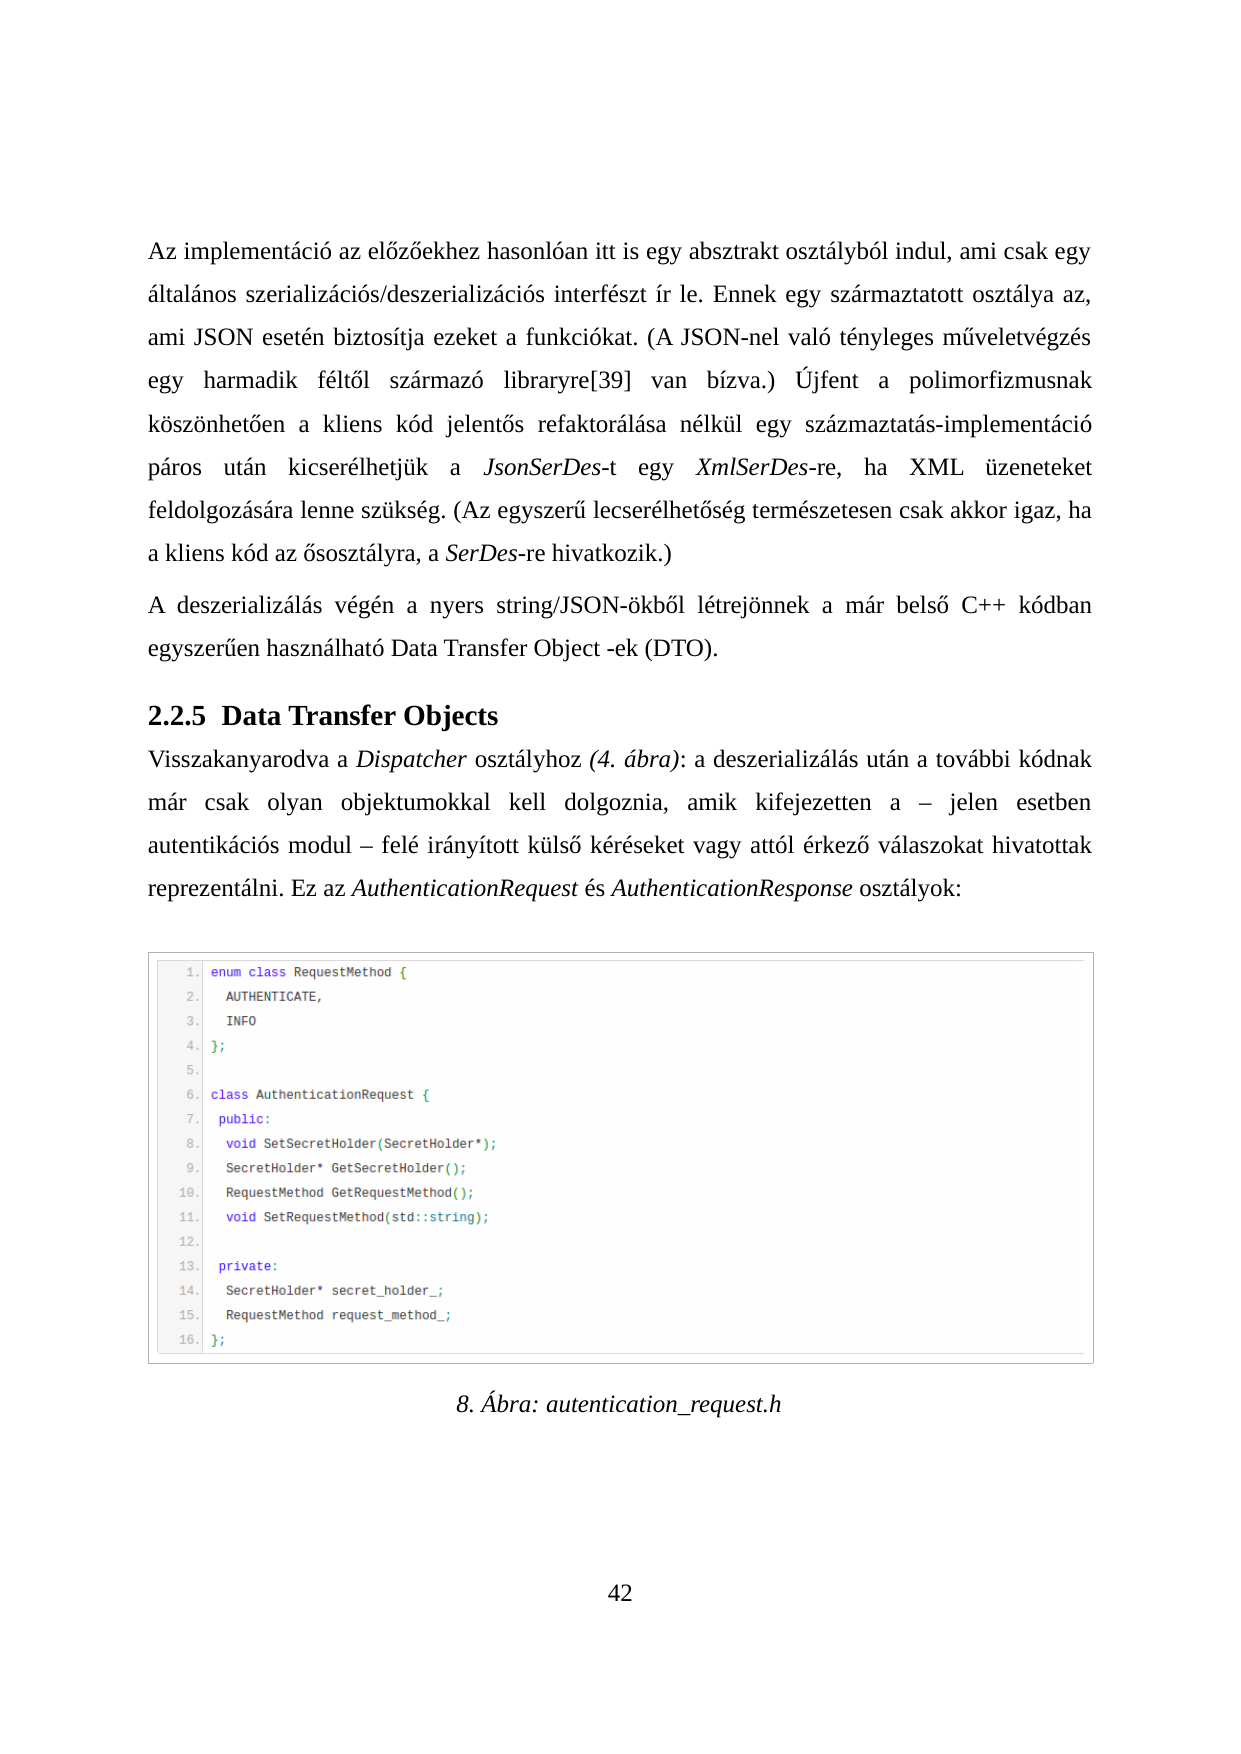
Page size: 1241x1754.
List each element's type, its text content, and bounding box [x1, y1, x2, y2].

text Az implementáció az előzőekhez hasonlóan itt is egy absztrakt osztályból indul, ami csak egy általános szerializációs/deszerializációs interfészt ír le. Ennek egy származtatott osztálya az, ami JSON esetén biztosítja ezeket a funkciókat. (A JSON-nel való tényleges műveletvégzés egy harmadik féltől származó libraryre[39] van bízva.) Újfent a polimorfizmusnak köszönhetően a kliens kód jelentős refaktorálása nélkül egy százmaztatás-implementáció páros után kicserélhetjük a JsonSerDes-t egy XmlSerDes-re, ha XML üzeneteket feldolgozására lenne szükség. (Az egyszerű lecserélhetőség természetesen csak akkor igaz, ha a kliens kód az ősosztályra, a SerDes-re hivatkozik.) [148, 236, 1093, 567]
text Visszakanyarodva a Dispatcher osztályhoz (4. ábra): a deszerializálás után a további kódnak már csak olyan objektumokkal kell dolgoznia, amik kifejezetten a – jelen esetben autentikációs modul – felé irányított külső kéréseket vagy attól érkező válaszokat hivatottak reprezentálni. Ez az AuthenticationRequest és AuthenticationResponse osztályok: [148, 744, 1093, 902]
text 8. Ábra: autentication_request.h [148, 1364, 1093, 1418]
text [149, 953, 1093, 1363]
text A deszerializálás végén a nyers string/JSON-ökből létrejönnek a már belső C++ kódban egyszerűen használható Data Transfer Object -ek (DTO). [148, 590, 1093, 662]
subtitle Data Transfer Objects [148, 698, 1093, 731]
text [148, 940, 1093, 952]
picture [156, 960, 1084, 1354]
